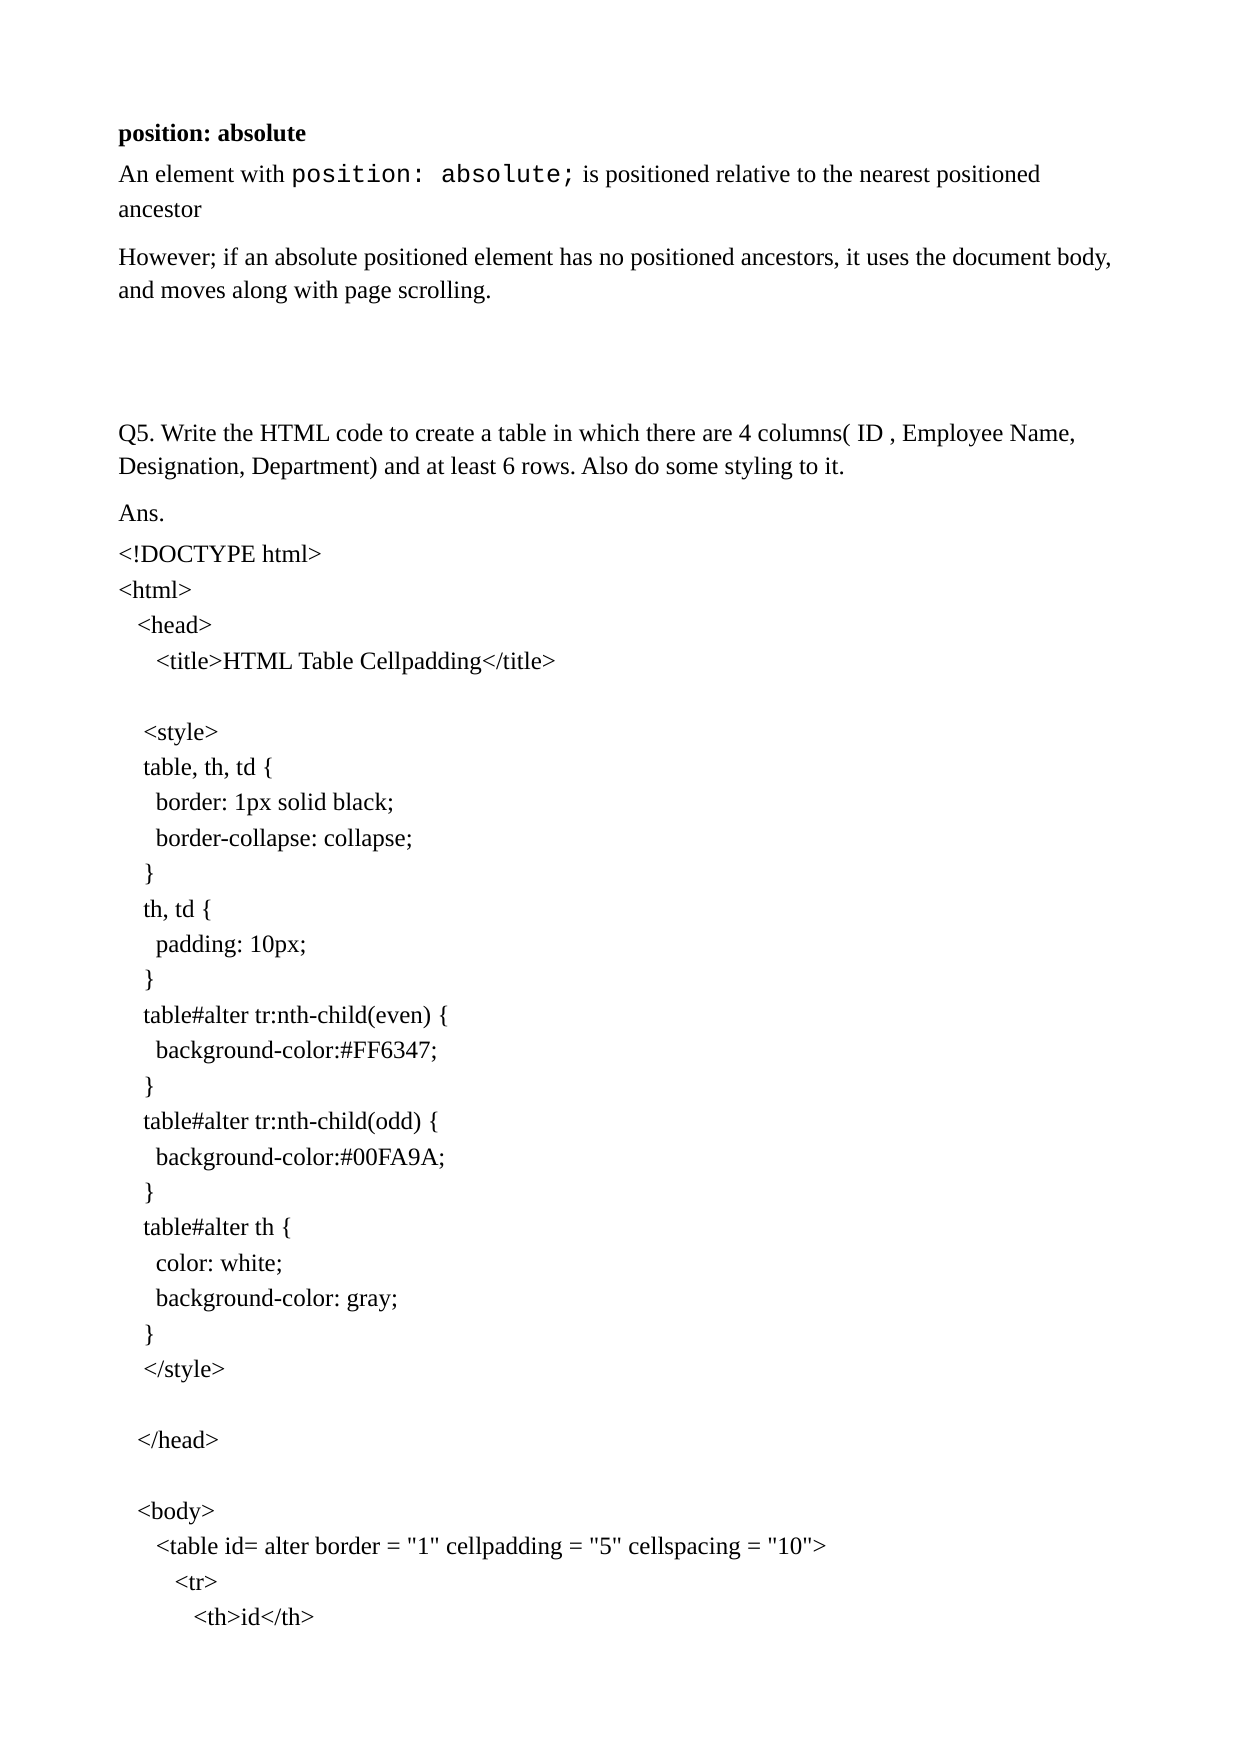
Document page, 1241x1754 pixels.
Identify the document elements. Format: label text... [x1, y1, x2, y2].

text </style> [118, 1361, 1122, 1382]
text table#alter tr:nth-child(odd) { [118, 1113, 1122, 1134]
text <head> [118, 617, 1122, 638]
text <!DOCTYPE html> [118, 546, 1122, 567]
text } [118, 865, 1122, 886]
text } [118, 971, 1122, 992]
subtitle position: absolute [118, 118, 1122, 147]
text } [118, 1325, 1122, 1346]
text <title>HTML Table Cellpadding</title> [118, 652, 1122, 673]
text <html> [118, 582, 1122, 602]
text table#alter tr:nth-child(even) { [426, 1007, 1122, 1027]
text An element with position: absolute; is positioned relative to the nearest positioned ancestor [118, 159, 1122, 223]
text background-color:#00FA9A; [118, 1148, 1122, 1169]
text border: 1px solid black; [118, 794, 1122, 815]
text th, td { [118, 900, 1122, 921]
text <tr> [118, 1573, 1122, 1594]
text <th>id</th> [118, 1609, 1122, 1629]
text background-color:#FF6347; [118, 1042, 1122, 1063]
text color: white; [118, 1254, 1122, 1275]
text table#alter th { [118, 1219, 1122, 1240]
text Q5. Write the HTML code to create a table in which there are 4 columns( ID , Employee Name, Designation, Department) and at least 6 rows. Also do some styling to it. [118, 418, 1122, 480]
text table#alter tr:nth-child(even) { [118, 1007, 427, 1027]
text </head> [118, 1432, 1122, 1452]
text However; if an absolute positioned element has no positioned ancestors, it uses the document body, and moves along with page scrolling. [118, 242, 1122, 304]
text } [118, 1077, 1122, 1098]
text border-collapse: collapse; [118, 829, 1122, 850]
text padding: 10px; [118, 936, 1122, 957]
text Ans. [118, 498, 1122, 527]
text } [118, 1184, 1122, 1204]
text <style> [118, 723, 1122, 744]
text background-color: gray; [118, 1290, 1122, 1311]
text <table id= alter border = "1" cellpadding = "5" cellspacing = "10"> [118, 1538, 1122, 1559]
text <body> [118, 1502, 1122, 1523]
text table, th, td { [118, 759, 1122, 779]
